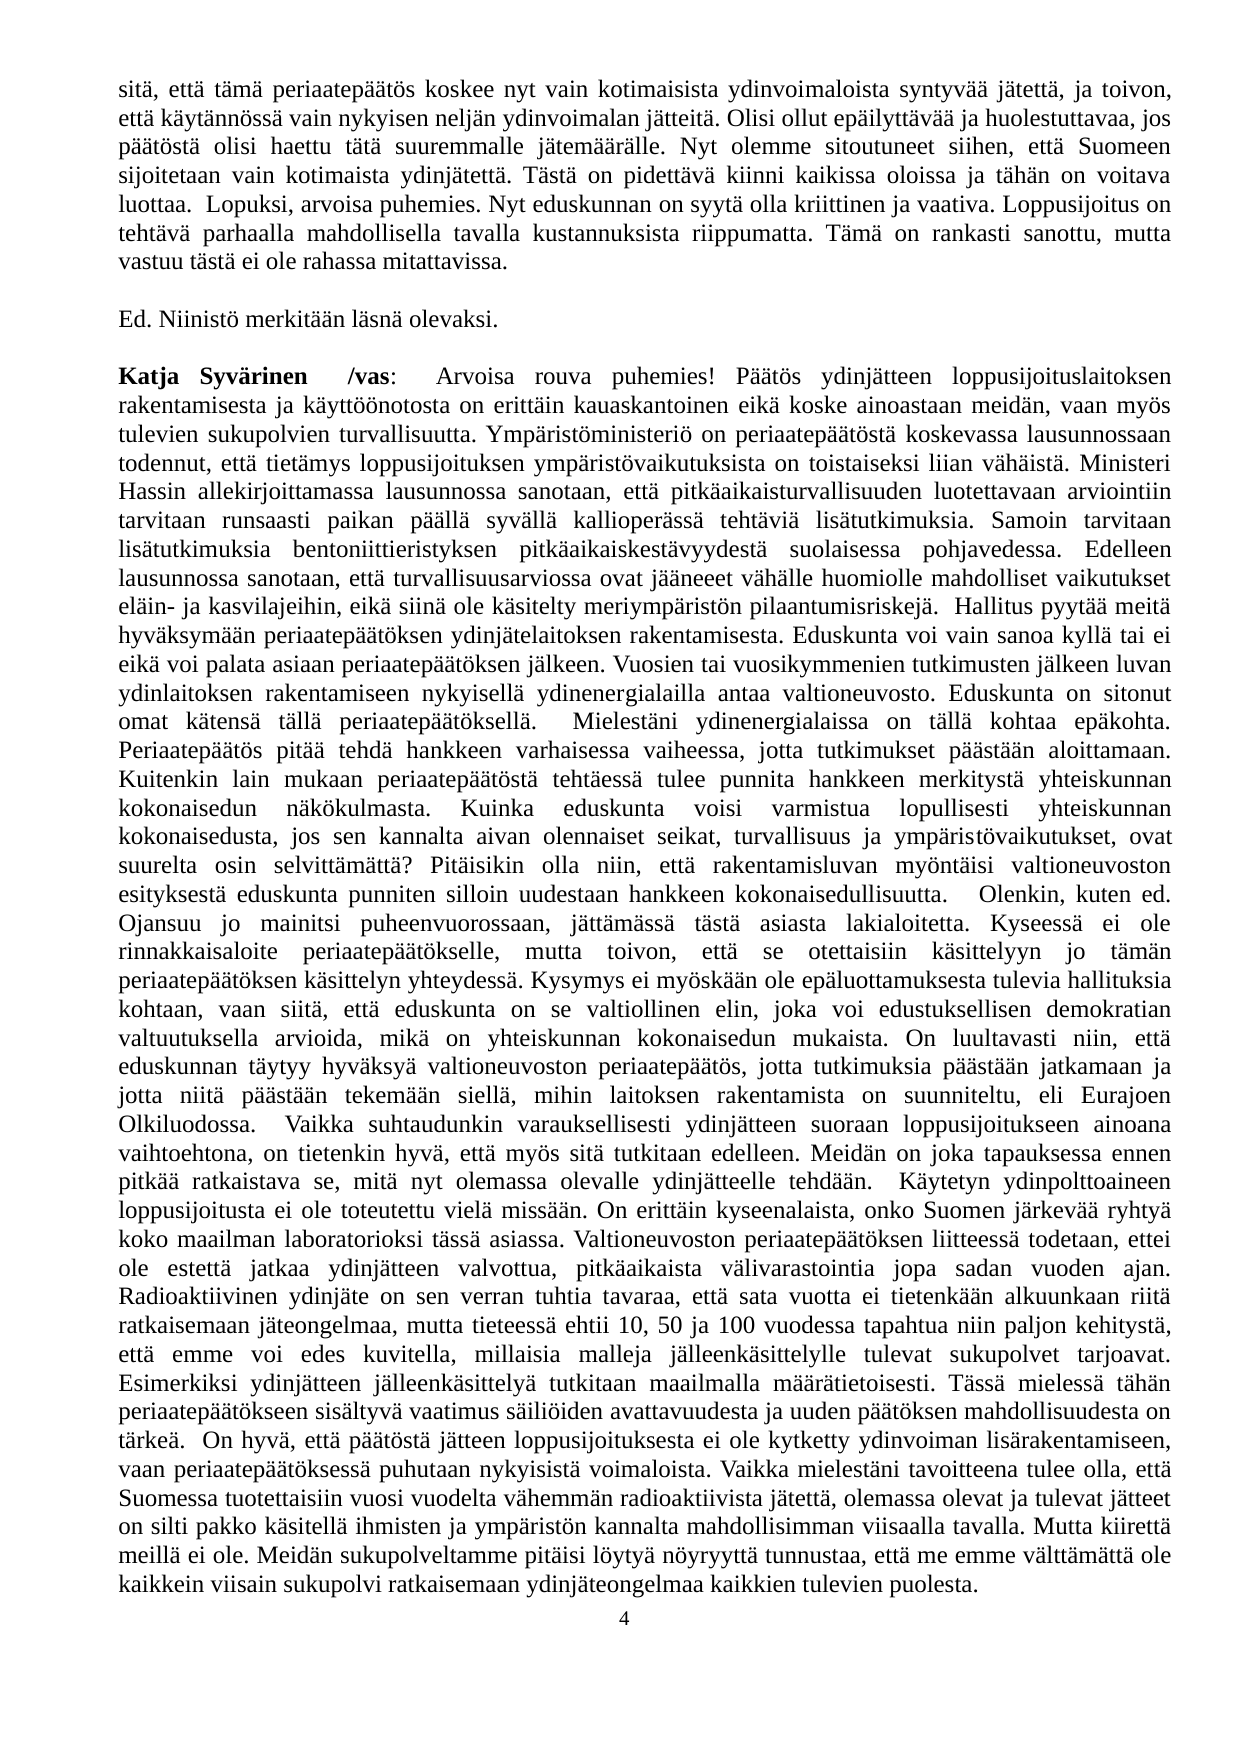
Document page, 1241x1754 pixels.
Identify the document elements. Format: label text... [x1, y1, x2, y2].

text Katja Syvärinen /vas: Arvoisa rouva puhemies! Päätös ydinjätteen loppusijoituslaitoksen rakentamisesta ja käyttöönotosta on erittäin kauaskantoinen eikä koske ainoastaan meidän, vaan myös tulevien sukupolvien turvallisuutta. Ympäristöministeriö on periaatepäätöstä koskevassa lausunnossaan todennut, että tietämys loppusijoituksen ympäristövaikutuksista on toistaiseksi liian vähäistä. Ministeri Hassin allekirjoittamassa lausunnossa sanotaan, että pitkäaikaisturvallisuuden luotettavaan arviointiin tarvitaan runsaasti paikan päällä syvällä kallioperässä tehtäviä lisätutkimuksia. Samoin tarvitaan lisätutkimuksia bentoniittieristyksen pitkäaikaiskestävyydestä suolaisessa pohjavedessa. Edelleen lausunnossa sanotaan, että turvallisuusarviossa ovat jääneeet vähälle huomiolle mahdolliset vaikutukset eläin- ja kasvilajeihin, eikä siinä ole käsitelty meriympäristön pilaantumisriskejä. Hallitus pyytää meitä hyväksymään periaatepäätöksen ydinjätelaitoksen rakentamisesta. Eduskunta voi vain sanoa kyllä tai ei eikä voi palata asiaan periaatepäätöksen jälkeen. Vuosien tai vuosikymmenien tutkimusten jälkeen luvan ydinlaitoksen rakentamiseen nykyisellä ydinener­gialailla antaa valtioneuvosto. Eduskunta on sitonut omat kätensä tällä periaatepäätöksellä. Mielestäni ydinenergialaissa on tällä kohtaa epäkohta. Periaatepäätös pitää tehdä hankkeen varhaisessa vaiheessa, jotta tutkimukset päästään aloittamaan. Kuitenkin lain mukaan periaatepäätöstä tehtäessä tulee punnita hankkeen merkitystä yhteiskunnan kokonaisedun näkökulmasta. Kuinka eduskunta voisi varmistua lopullisesti yhteiskunnan kokonaisedusta, jos sen kannalta aivan olennaiset seikat, turvallisuus ja ympäris­tövaikutukset, ovat suurelta osin selvittämättä? Pitäisikin olla niin, että rakentamisluvan myöntäisi valtioneuvoston esityksestä eduskunta punniten silloin uudestaan hankkeen kokonaisedullisuutta. Olenkin, kuten ed. Ojansuu jo mainitsi puheenvuorossaan, jättämässä tästä asiasta lakialoitetta. Kyseessä ei ole rinnakkaisaloite periaatepäätökselle, mutta toivon, että se otettaisiin käsittelyyn jo tämän periaatepäätöksen käsittelyn yhteydessä. Kysymys ei myöskään ole epäluottamuksesta tulevia hallituksia kohtaan, vaan siitä, että eduskunta on se valtiollinen elin, joka voi edustuksellisen demokratian valtuutuksella arvioida, mikä on yhteiskunnan kokonaisedun mukaista. On luultavasti niin, että eduskunnan täytyy hyväksyä valtioneuvoston periaatepäätös, jotta tutkimuksia päästään jatkamaan ja jotta niitä päästään tekemään siellä, mihin laitoksen rakentamista on suunniteltu, eli Eurajoen Olkiluodossa. Vaikka suhtaudunkin varauksellisesti ydinjätteen suoraan loppusijoitukseen ainoana vaihtoehtona, on tietenkin hyvä, että myös sitä tutkitaan edelleen. Meidän on joka tapauksessa ennen pitkää ratkaistava se, mitä nyt olemassa olevalle ydinjätteelle tehdään. Käytetyn ydinpolttoaineen loppusijoitusta ei ole toteutettu vielä missään. On erittäin kyseenalaista, onko Suomen järkevää ryhtyä koko maailman laboratorioksi tässä asiassa. Valtioneuvoston periaatepäätöksen liitteessä todetaan, ettei ole estettä jatkaa ydinjätteen valvottua, pitkäaikaista välivarastointia jopa sadan vuoden ajan. Radioaktiivinen ydinjäte on sen verran tuhtia tavaraa, että sata vuotta ei tietenkään alkuunkaan riitä ratkaisemaan jäteongelmaa, mutta tieteessä ehtii 10, 50 ja 100 vuodessa tapahtua niin paljon kehitystä, että emme voi edes kuvitella, millaisia malleja jälleenkäsittelylle tulevat sukupolvet tarjoavat. Esimerkiksi ydinjätteen jälleenkäsittelyä tutkitaan maailmalla määrätietoisesti. Tässä mielessä tähän periaatepäätökseen sisältyvä vaatimus säiliöiden avattavuudesta ja uuden päätöksen mahdollisuudesta on tärkeä. On hyvä, että päätöstä jätteen loppusijoituksesta ei ole kytketty ydinvoiman lisärakentamiseen, vaan periaatepäätöksessä puhutaan nykyisistä voimaloista. Vaikka mielestäni tavoitteena tulee olla, että Suomessa tuotettaisiin vuosi vuodelta vähemmän radioaktiivista jätettä, olemassa olevat ja tulevat jätteet on silti pakko käsitellä ihmisten ja ympäristön kannalta mahdollisimman viisaalla tavalla. Mutta kiirettä meillä ei ole. Meidän sukupolveltamme pitäisi löytyä nöyryyttä tunnustaa, että me emme välttämättä ole kaikkein viisain sukupolvi ratkaisemaan ydinjäteongelmaa kaikkien tulevien puolesta. [118, 361, 1172, 1598]
text sitä, että tämä periaatepäätös koskee nyt vain kotimaisista ydinvoi­maloista syntyvää jätettä, ja toivon, että käytännössä vain nykyisen neljän ydinvoimalan jätteitä. Olisi ollut epäilyttävää ja huolestuttavaa, jos päätöstä olisi haettu tätä suuremmalle jätemäärälle. Nyt olemme sitoutuneet siihen, että Suomeen sijoitetaan vain kotimaista ydinjätettä. Tästä on pidettävä kiinni kaikissa oloissa ja tähän on voitava luottaa. Lopuksi, arvoisa puhemies. Nyt eduskunnan on syytä olla kriittinen ja vaativa. Loppusijoitus on tehtävä parhaalla mahdollisella tavalla kustannuksista riippumatta. Tämä on rankasti sanottu, mutta vastuu tästä ei ole rahassa mitattavissa. [118, 74, 1172, 275]
text Ed. Niinistö merkitään läsnä olevaksi. [118, 304, 1172, 333]
